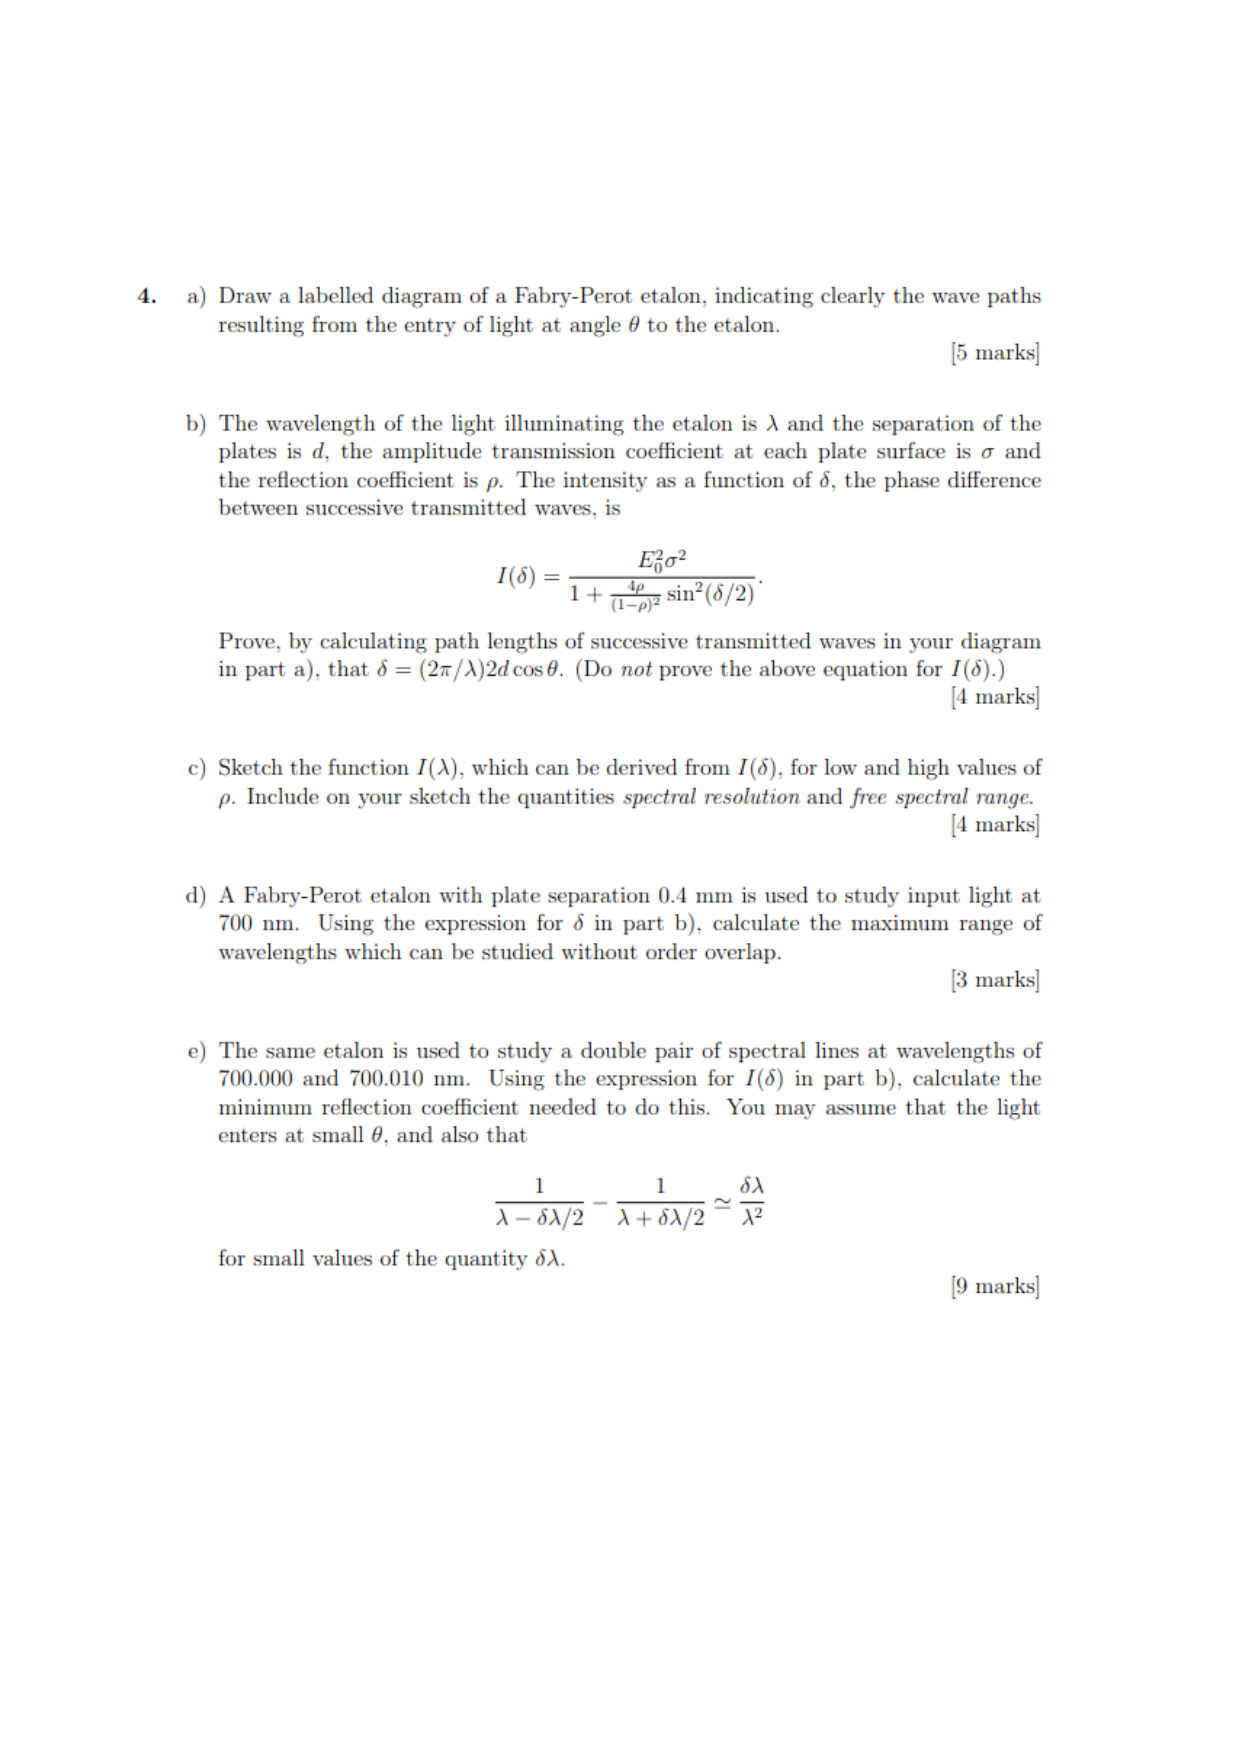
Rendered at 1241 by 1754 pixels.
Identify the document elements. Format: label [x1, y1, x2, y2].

picture [118, 277, 1123, 1334]
